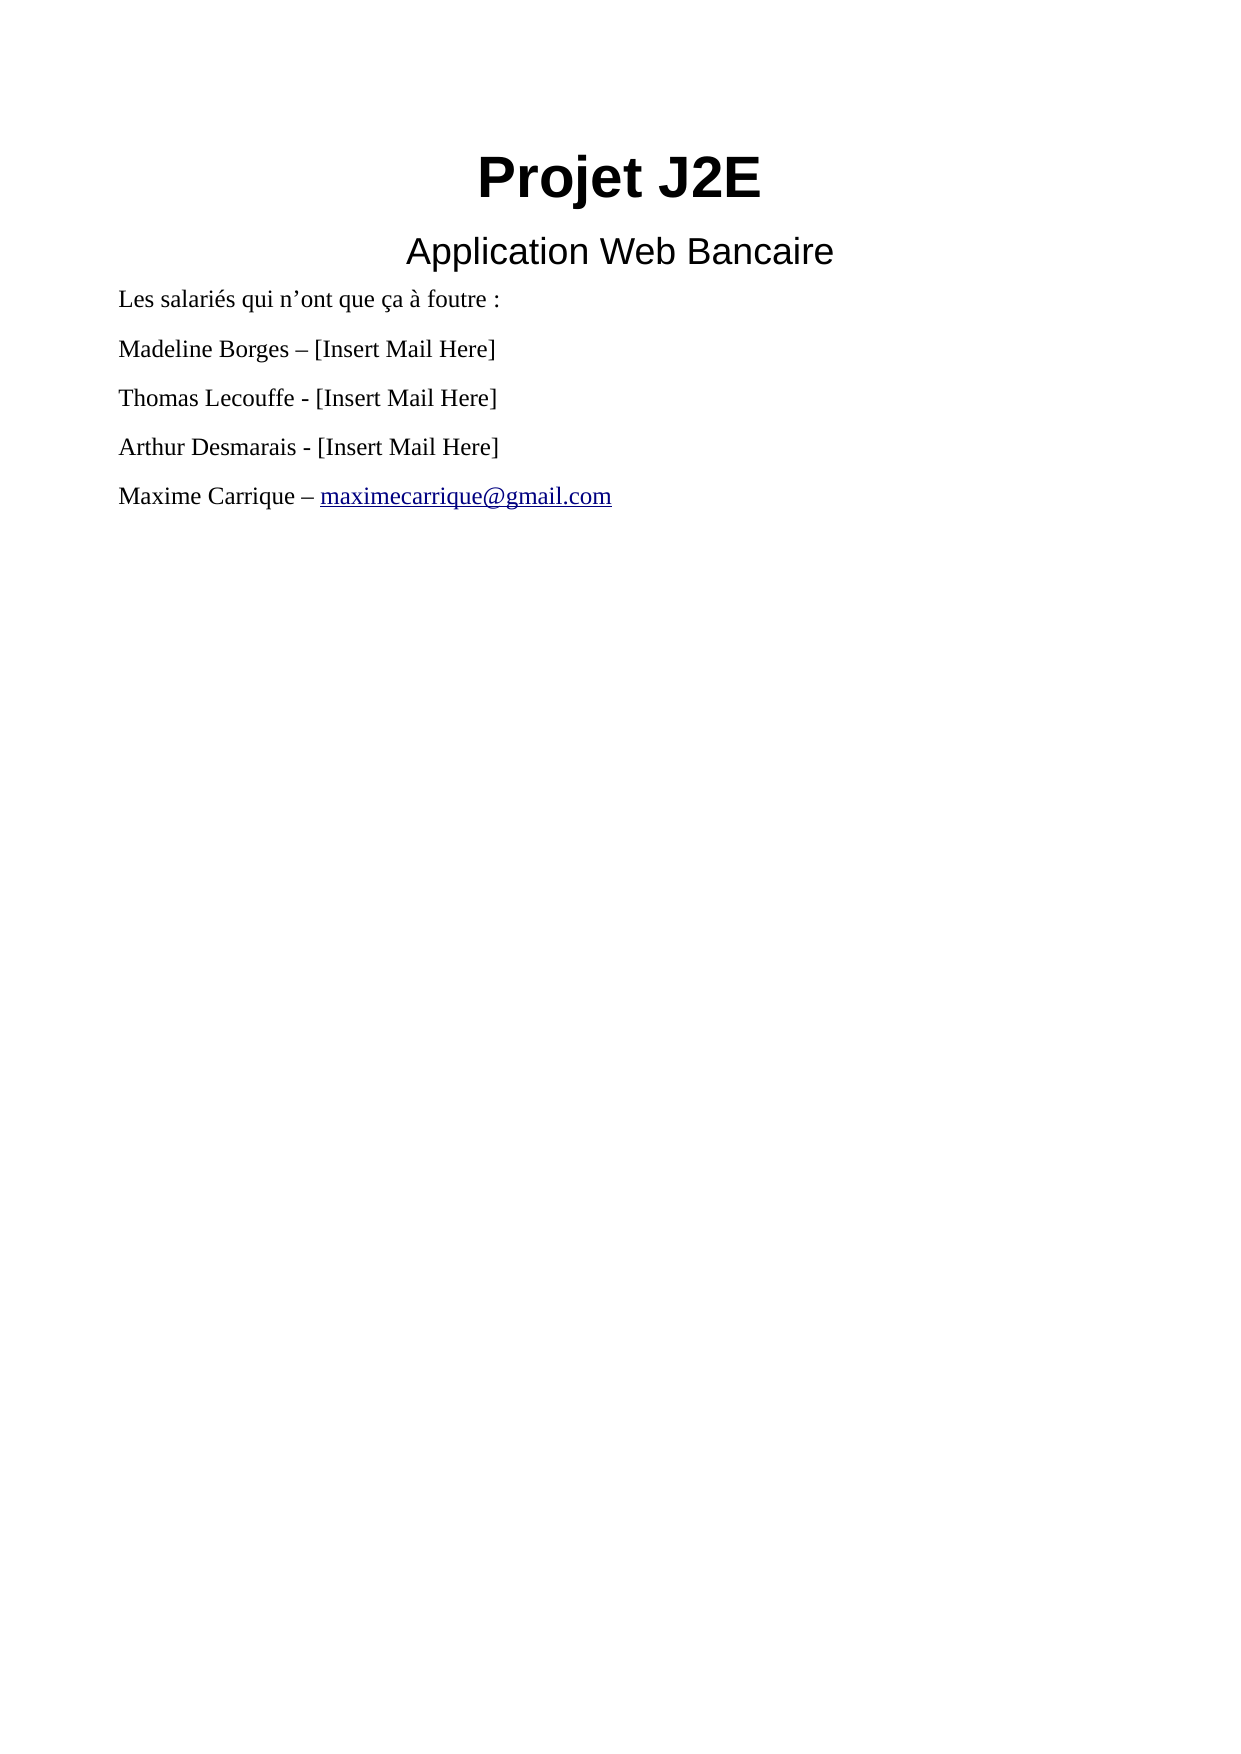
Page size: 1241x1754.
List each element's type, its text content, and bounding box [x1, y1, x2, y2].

text Thomas Lecouffe - [Insert Mail Here] [118, 383, 1122, 411]
subtitle Application Web Bancaire [118, 229, 1122, 272]
text Les salariés qui n’ont que ça à foutre : [118, 284, 1122, 313]
text Madeline Borges – [Insert Mail Here] [118, 334, 1122, 362]
title Projet J2E [118, 143, 1122, 210]
text Arthur Desmarais - [Insert Mail Here] [118, 432, 1122, 461]
text Maxime Carrique – maximecarrique@gmail.com [118, 481, 1122, 509]
